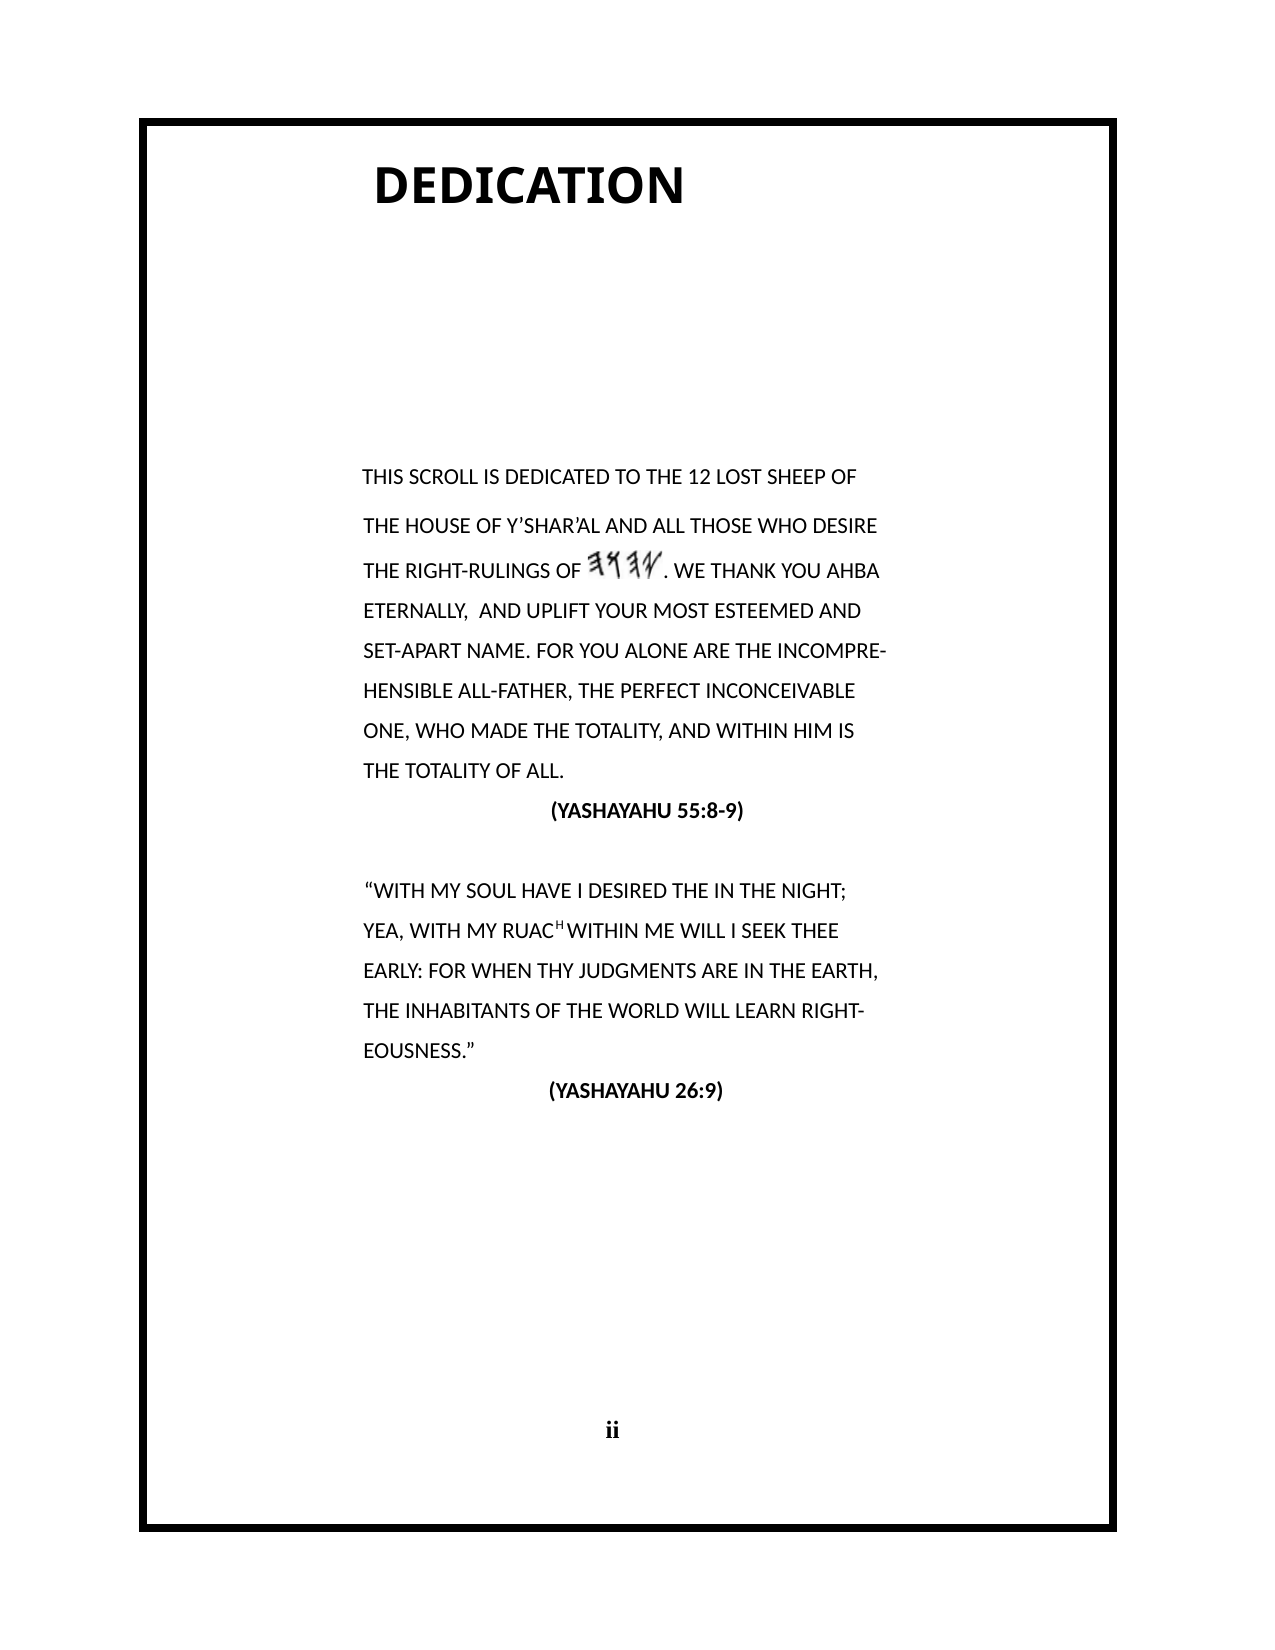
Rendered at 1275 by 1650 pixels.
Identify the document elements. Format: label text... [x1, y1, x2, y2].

text THE RIGHT-RULINGS OF . WE THANK YOU AHBA [147, 551, 1103, 584]
text “WITH MY SOUL HAVE I DESIRED THE IN THE NIGHT; [147, 876, 1103, 904]
text THE INHABITANTS OF THE WORLD WILL LEARN RIGHT- [147, 996, 1103, 1024]
text DEDICATION [147, 150, 1103, 218]
text ETERNALLY, AND UPLIFT YOUR MOST ESTEEMED AND [147, 596, 1103, 624]
text HENSIBLE ALL-FATHER, THE PERFECT INCONCEIVABLE [147, 676, 1103, 704]
text (YASHAYAHU 26:9) [147, 1076, 1103, 1104]
text SET-APART NAME. FOR YOU ALONE ARE THE INCOMPRE- [147, 636, 1103, 664]
text THE TOTALITY OF ALL. [147, 756, 1103, 784]
text EARLY: FOR WHEN THY JUDGMENTS ARE IN THE EARTH, [147, 956, 1103, 984]
text THIS SCROLL IS DEDICATED TO THE 12 LOST SHEEP OF [147, 431, 1103, 499]
text ii [147, 1415, 1103, 1443]
text ONE, WHO MADE THE TOTALITY, AND WITHIN HIM IS [147, 716, 1103, 744]
text THE HOUSE OF Y’SHAR’AL AND ALL THOSE WHO DESIRE [147, 511, 1103, 539]
text (YASHAYAHU 55:8-9) [147, 796, 1103, 824]
text EOUSNESS.” [147, 1036, 1103, 1064]
text YEA, WITH MY RUACH WITHIN ME WILL I SEEK THEE [147, 916, 1103, 944]
